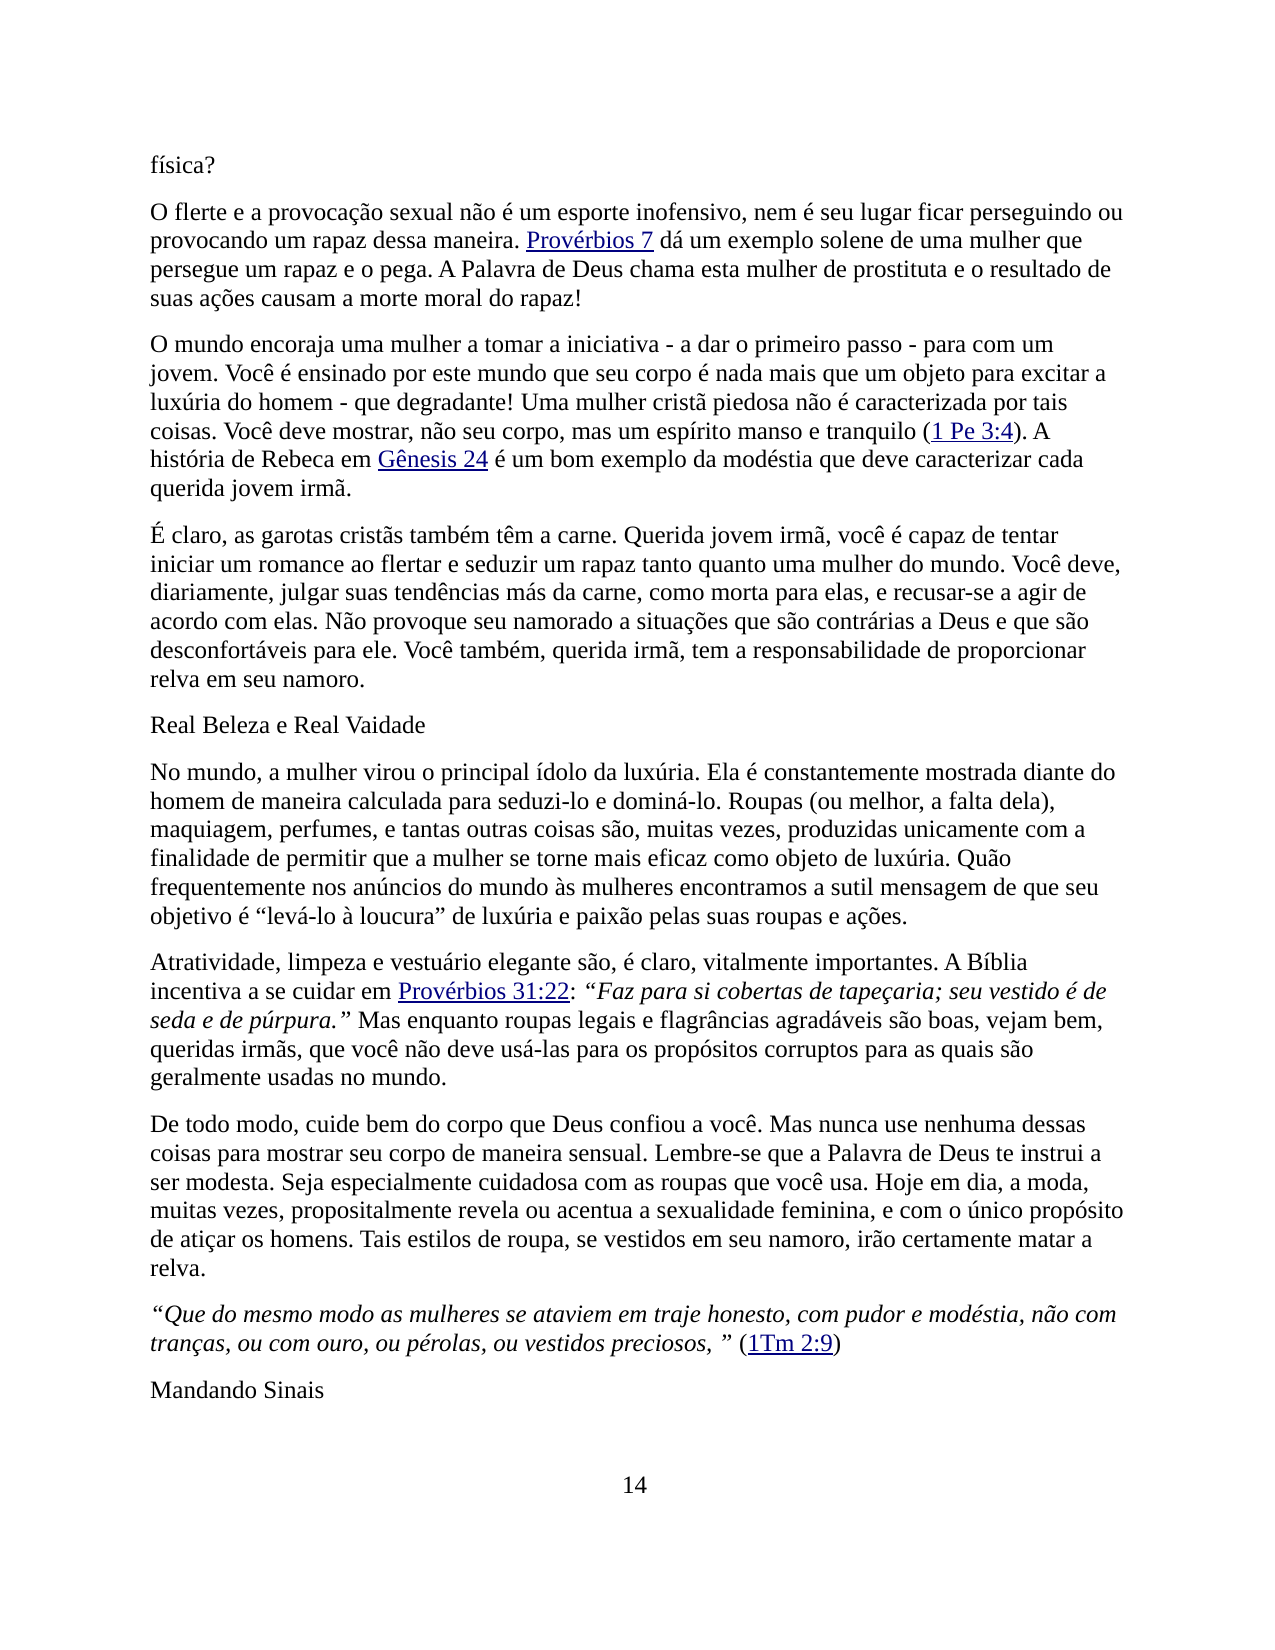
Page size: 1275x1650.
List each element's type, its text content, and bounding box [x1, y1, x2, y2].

text De todo modo, cuide bem do corpo que Deus confiou a você. Mas nunca use nenhuma dessas coisas para mostrar seu corpo de maneira sensual. Lembre-se que a Palavra de Deus te instrui a ser modesta. Seja especialmente cuidadosa com as roupas que você usa. Hoje em dia, a moda, muitas vezes, propositalmente revela ou acentua a sexualidade feminina, e com o único propósito de atiçar os homens. Tais estilos de roupa, se vestidos em seu namoro, irão certamente matar a relva. [150, 1109, 1125, 1282]
text física? [150, 150, 1125, 179]
text Real Beleza e Real Vaidade [150, 710, 1125, 739]
text Atratividade, limpeza e vestuário elegante são, é claro, vitalmente importantes. A Bíblia incentiva a se cuidar em Provérbios 31:22: “Faz para si cobertas de tapeçaria; seu vestido é de seda e de púrpura.” Mas enquanto roupas legais e flagrâncias agradáveis são boas, vejam bem, queridas irmãs, que você não deve usá-las para os propósitos corruptos para as quais são geralmente usadas no mundo. [150, 947, 1125, 1091]
text Mandando Sinais [150, 1375, 1125, 1404]
text O mundo encoraja uma mulher a tomar a iniciativa - a dar o primeiro passo - para com um jovem. Você é ensinado por este mundo que seu corpo é nada mais que um objeto para excitar a luxúria do homem - que degradante! Uma mulher cristã piedosa não é caracterizada por tais coisas. Você deve mostrar, não seu corpo, mas um espírito manso e tranquilo (1 Pe 3:4). A história de Rebeca em Gênesis 24 é um bom exemplo da modéstia que deve caracterizar cada querida jovem irmã. [150, 329, 1125, 502]
text É claro, as garotas cristãs também têm a carne. Querida jovem irmã, você é capaz de tentar iniciar um romance ao flertar e seduzir um rapaz tanto quanto uma mulher do mundo. Você deve, diariamente, julgar suas tendências más da carne, como morta para elas, e recusar-se a agir de acordo com elas. Não provoque seu namorado a situações que são contrárias a Deus e que são desconfortáveis para ele. Você também, querida irmã, tem a responsabilidade de proporcionar relva em seu namoro. [150, 520, 1125, 692]
text O flerte e a provocação sexual não é um esporte inofensivo, nem é seu lugar ficar perseguindo ou provocando um rapaz dessa maneira. Provérbios 7 dá um exemplo solene de uma mulher que persegue um rapaz e o pega. A Palavra de Deus chama esta mulher de prostituta e o resultado de suas ações causam a morte moral do rapaz! [150, 197, 1125, 312]
text “Que do mesmo modo as mulheres se ataviem em traje honesto, com pudor e modéstia, não com tranças, ou com ouro, ou pérolas, ou vestidos preciosos, ” (1Tm 2:9) [150, 1299, 1125, 1357]
text No mundo, a mulher virou o principal ídolo da luxúria. Ela é constantemente mostrada diante do homem de maneira calculada para seduzi-lo e dominá-lo. Roupas (ou melhor, a falta dela), maquiagem, perfumes, e tantas outras coisas são, muitas vezes, produzidas unicamente com a finalidade de permitir que a mulher se torne mais eficaz como objeto de luxúria. Quão frequentemente nos anúncios do mundo às mulheres encontramos a sutil mensagem de que seu objetivo é “levá-lo à loucura” de luxúria e paixão pelas suas roupas e ações. [150, 757, 1125, 929]
